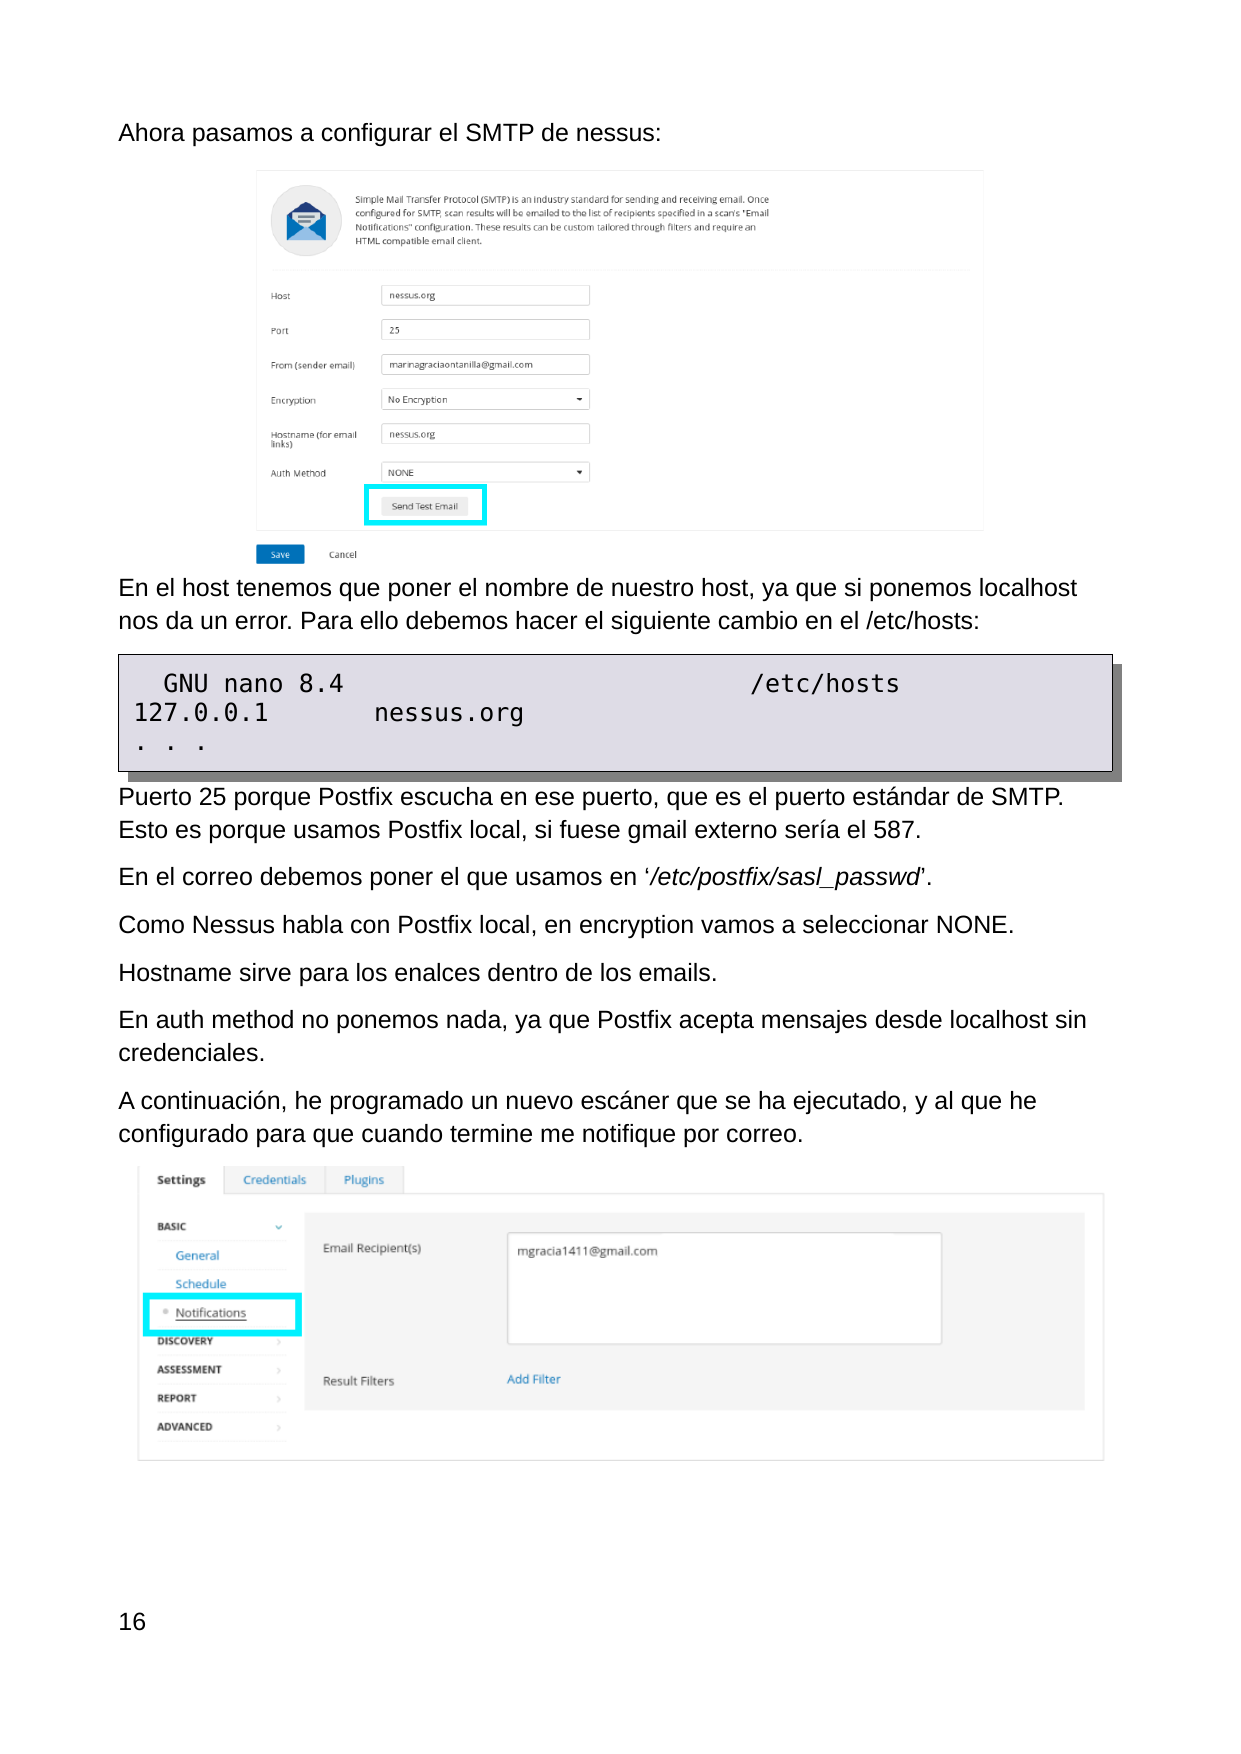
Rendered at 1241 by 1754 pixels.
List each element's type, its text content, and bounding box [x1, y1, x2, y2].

text Puerto 25 porque Postfix escucha en ese puerto, que es el puerto estándar de SMTP. Esto es porque usamos Postfix local, si fuese gmail externo sería el 587. [118, 782, 1122, 843]
picture [256, 165, 984, 569]
text 127.0.0.1 nessus.org [119, 683, 1112, 712]
text En el host tenemos que poner el nombre de nuestro host, ya que si ponemos localhost nos da un error. Para ello debemos hacer el siguiente cambio en el /etc/hosts: [118, 166, 1122, 635]
text . . . [119, 712, 1112, 771]
text Como Nessus habla con Postfix local, en encryption vamos a seleccionar NONE. [118, 910, 1122, 939]
picture [134, 1166, 1106, 1461]
text En auth method no ponemos nada, ya que Postfix acepta mensajes desde localhost sin credenciales. [118, 1005, 1122, 1067]
text GNU nano 8.4 /etc/hosts [119, 655, 1112, 683]
text En el correo debemos poner el que usamos en ‘/etc/postfix/sasl_passwd’. [118, 862, 1122, 891]
text Ahora pasamos a configurar el SMTP de nessus: [118, 118, 1122, 147]
text Hostname sirve para los enalces dentro de los emails. [118, 957, 1122, 986]
text A continuación, he programado un nuevo escáner que se ha ejecutado, y al que he configurado para que cuando termine me notifique por correo. [118, 1086, 1122, 1147]
